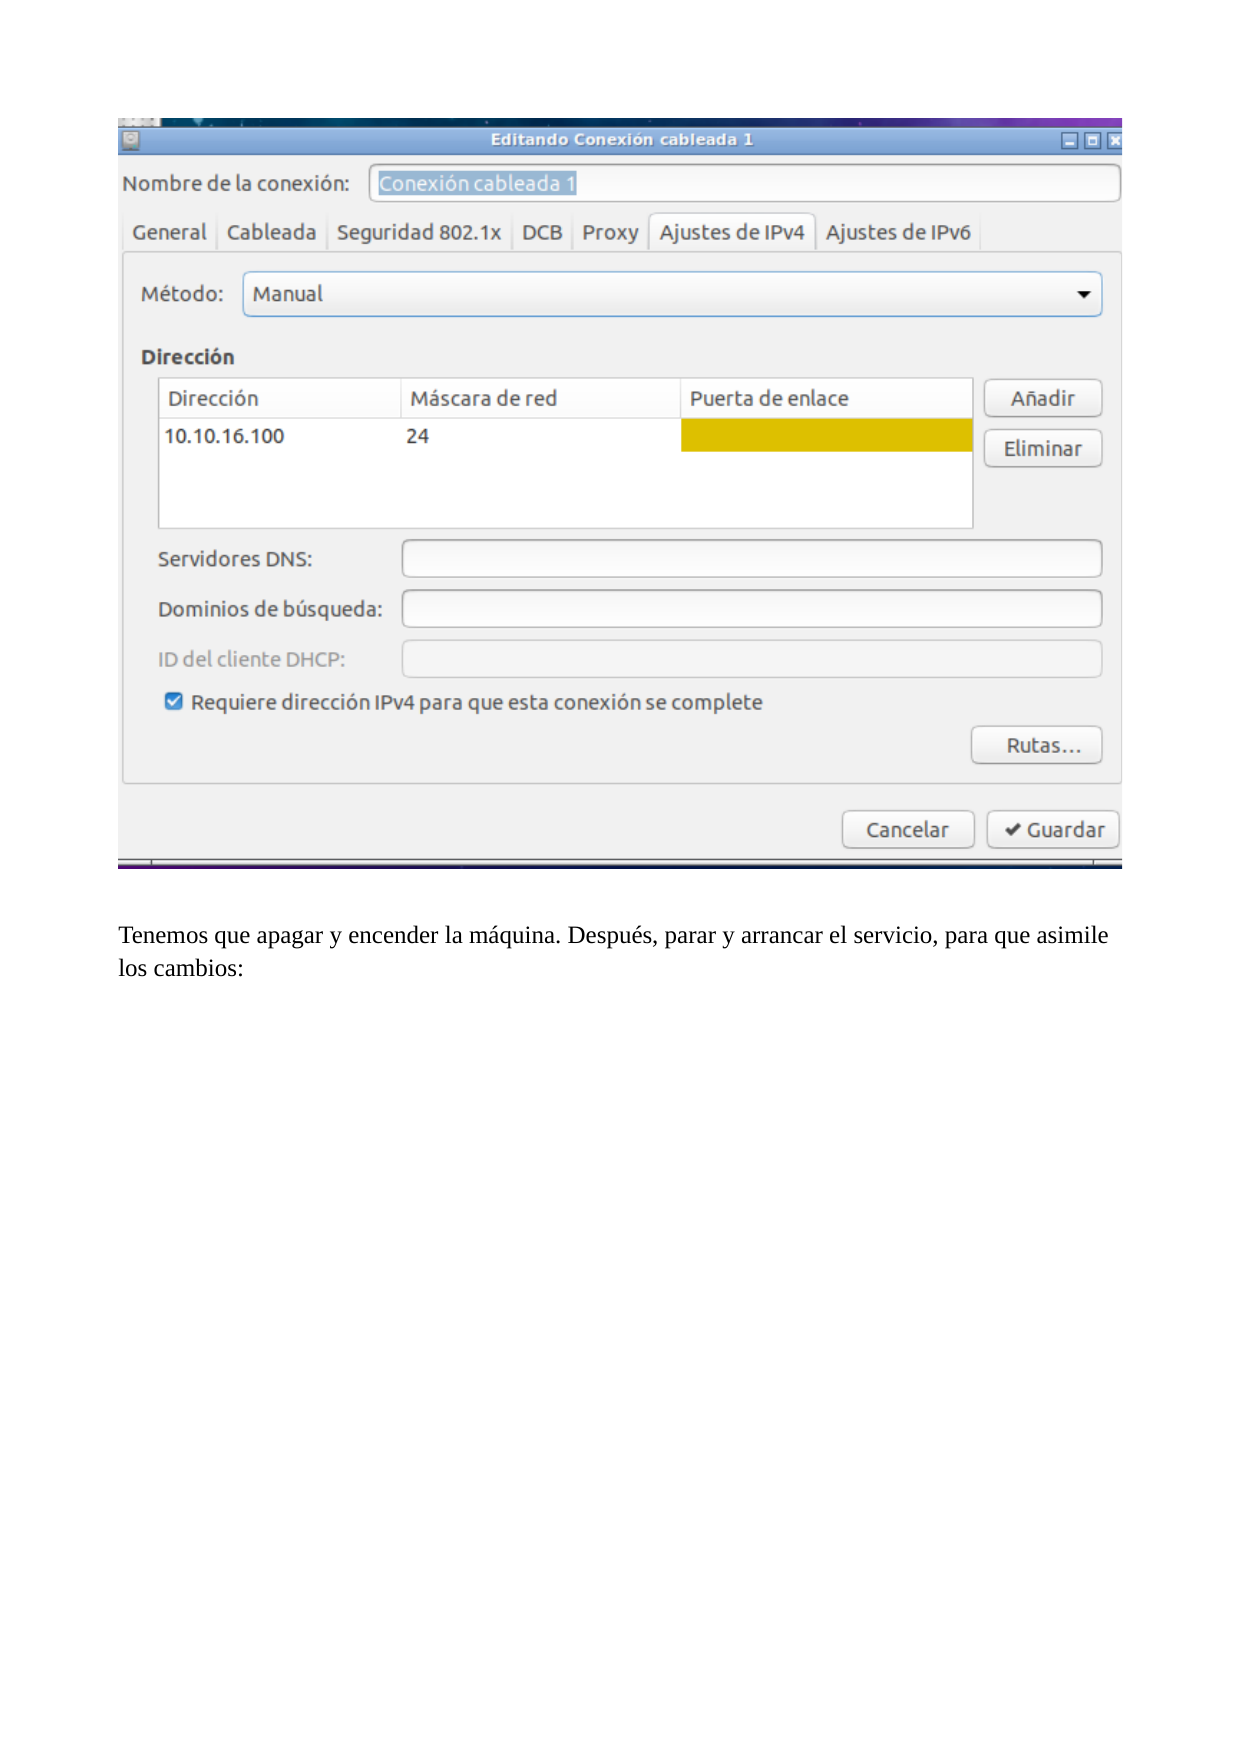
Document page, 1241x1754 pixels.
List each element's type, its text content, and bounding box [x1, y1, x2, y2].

picture [118, 118, 1123, 869]
text Tenemos que apagar y encender la máquina. Después, parar y arrancar el servicio, para que asimile los cambios: [118, 920, 1122, 982]
